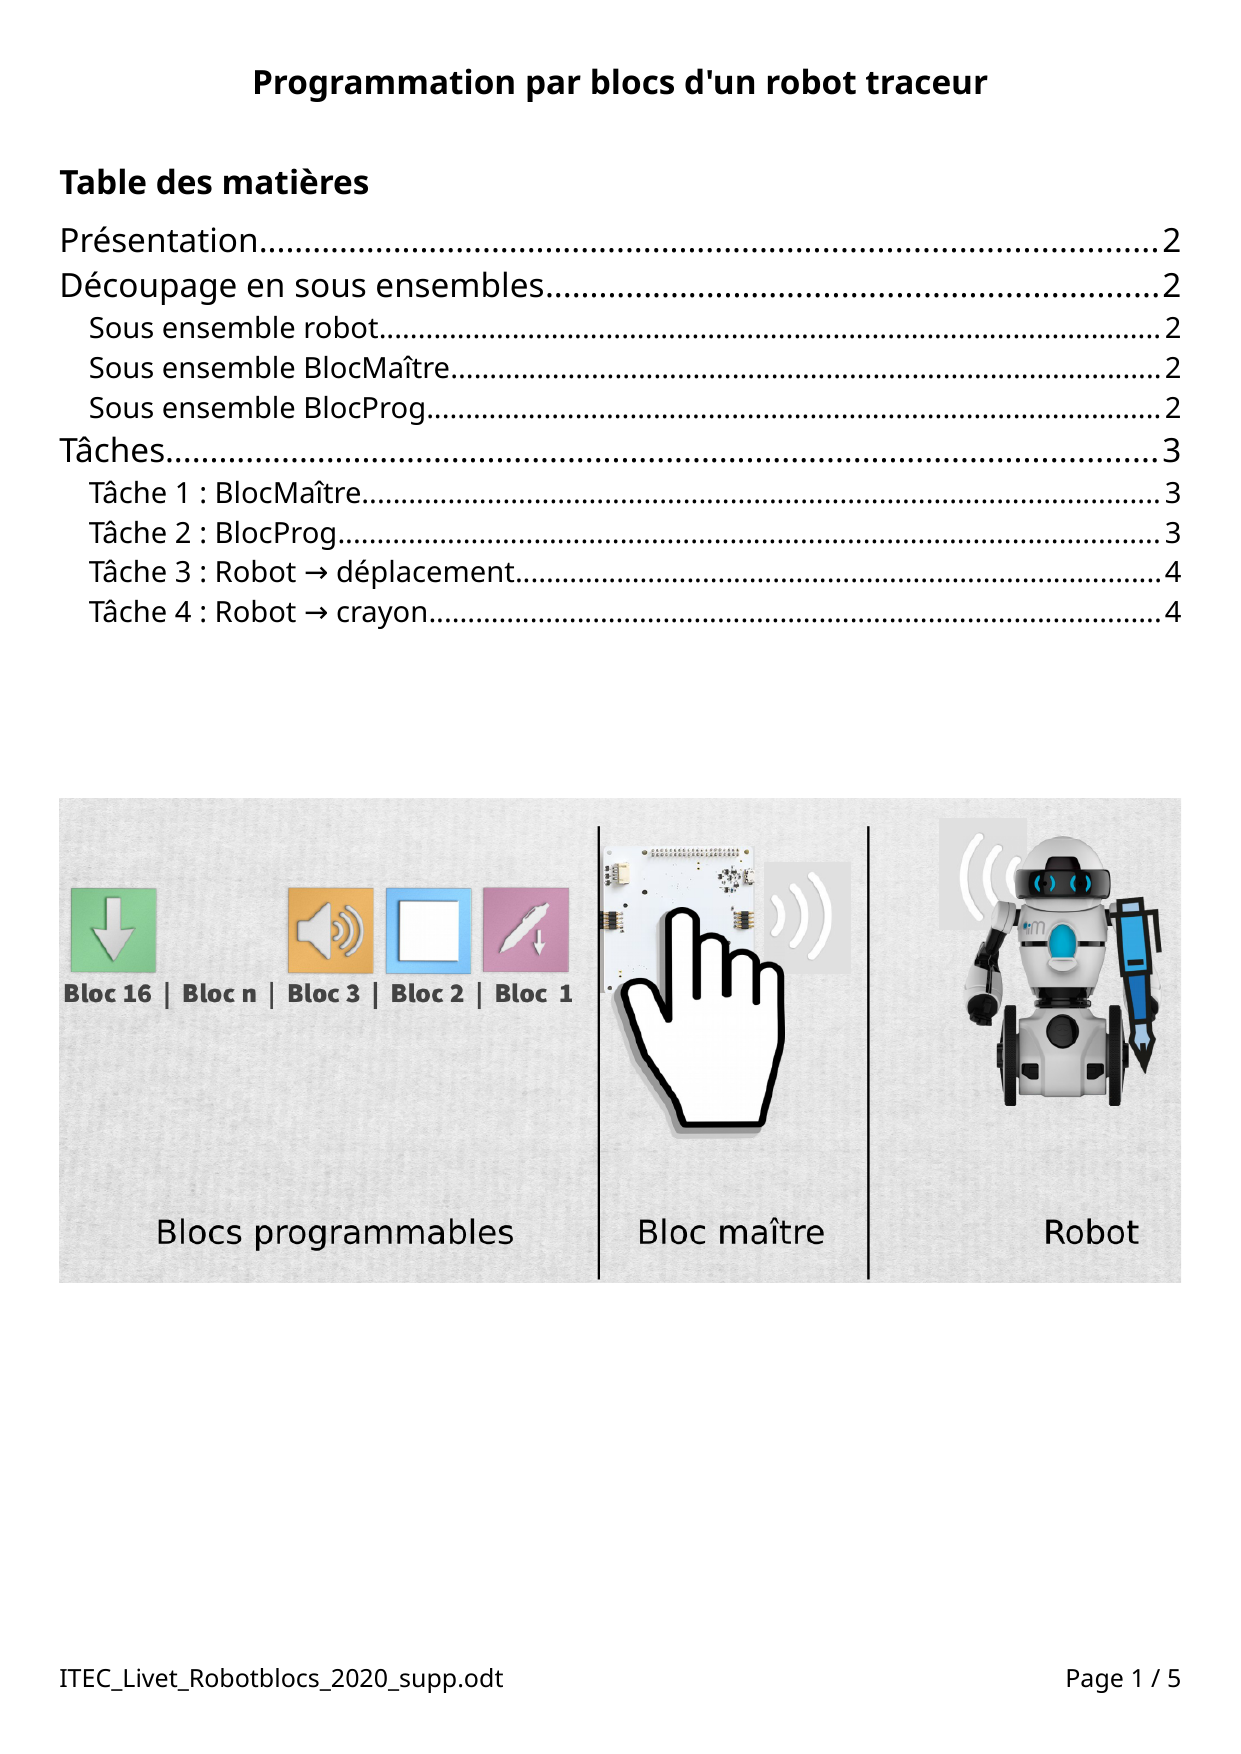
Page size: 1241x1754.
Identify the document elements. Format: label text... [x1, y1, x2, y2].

text Tâches 3 [59, 427, 1181, 472]
subtitle Table des matières [59, 159, 1181, 204]
text Tâche 2 : BlocProg 3 [88, 512, 1181, 552]
text Tâche 4 : Robot → crayon 4 [88, 591, 1181, 631]
text Sous ensemble BlocMaître 2 [88, 347, 1181, 387]
text Découpage en sous ensembles 2 [59, 262, 1181, 308]
text Tâche 1 : BlocMaître 3 [88, 472, 1181, 512]
picture [59, 798, 1182, 1283]
text Tâche 3 : Robot → déplacement 4 [88, 552, 1181, 591]
text Sous ensemble robot 2 [88, 308, 1181, 347]
text Présentation 2 [59, 217, 1181, 262]
text Sous ensemble BlocProg 2 [88, 387, 1181, 427]
